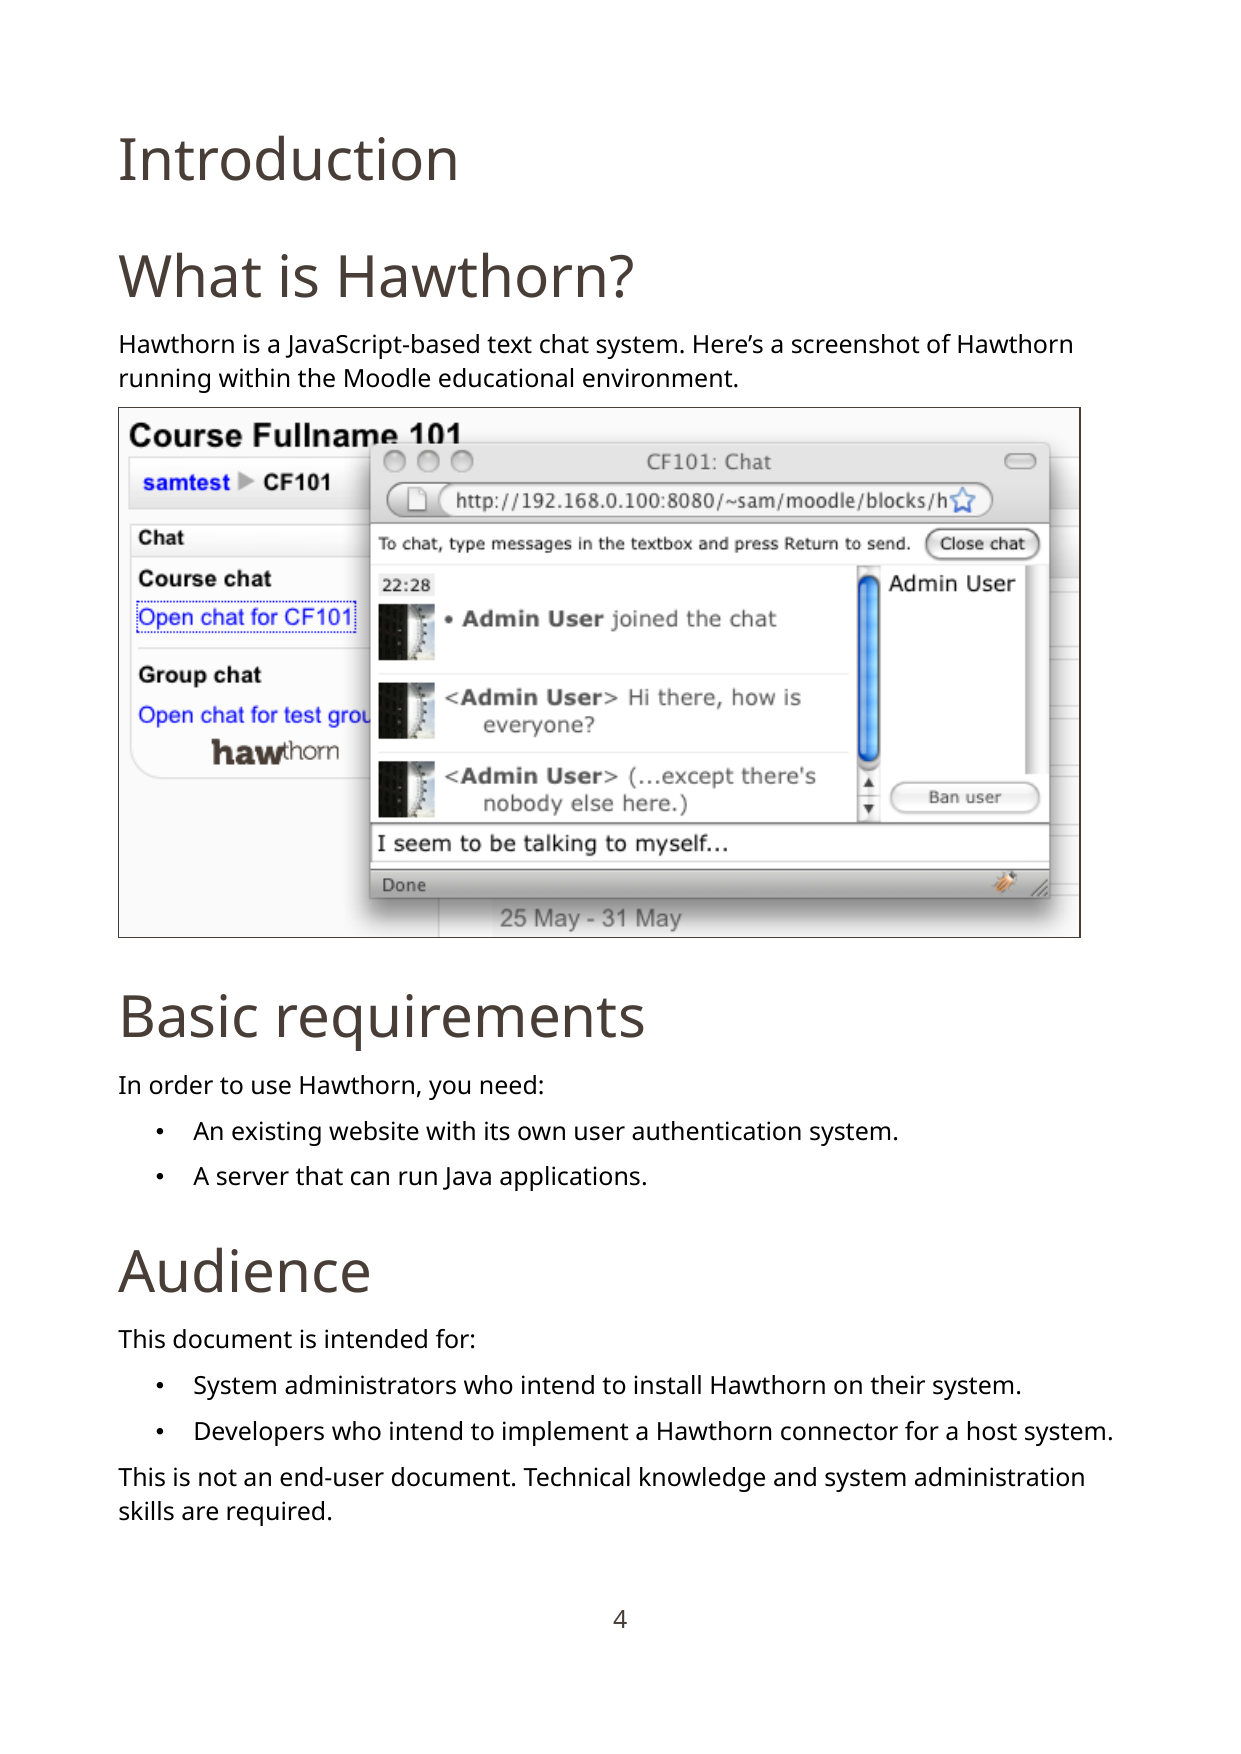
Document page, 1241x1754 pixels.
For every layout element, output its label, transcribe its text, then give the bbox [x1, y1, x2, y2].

picture [119, 408, 1079, 937]
list A server that can run Java applications. [156, 1159, 1122, 1193]
subtitle Introduction [118, 118, 1122, 198]
text This is not an end-user document. Technical knowledge and system administration skills are required. [118, 1459, 1122, 1527]
text In order to use Hawthorn, you need: [118, 1067, 1122, 1101]
list Developers who intend to implement a Hawthorn connector for a host system. [156, 1413, 1122, 1447]
list System administrators who intend to install Hawthorn on their system. [156, 1368, 1122, 1402]
list An existing website with its own user authentication system. [156, 1113, 1122, 1147]
text Hawthorn is a JavaScript-based text chat system. Here’s a screenshot of Hawthorn running within the Moodle educational environment. [118, 327, 1122, 395]
subtitle Audience [118, 1230, 1122, 1309]
subtitle What is Hawthorn? [118, 235, 1122, 314]
subtitle Basic requirements [118, 975, 1122, 1055]
text This document is intended for: [118, 1322, 1122, 1356]
